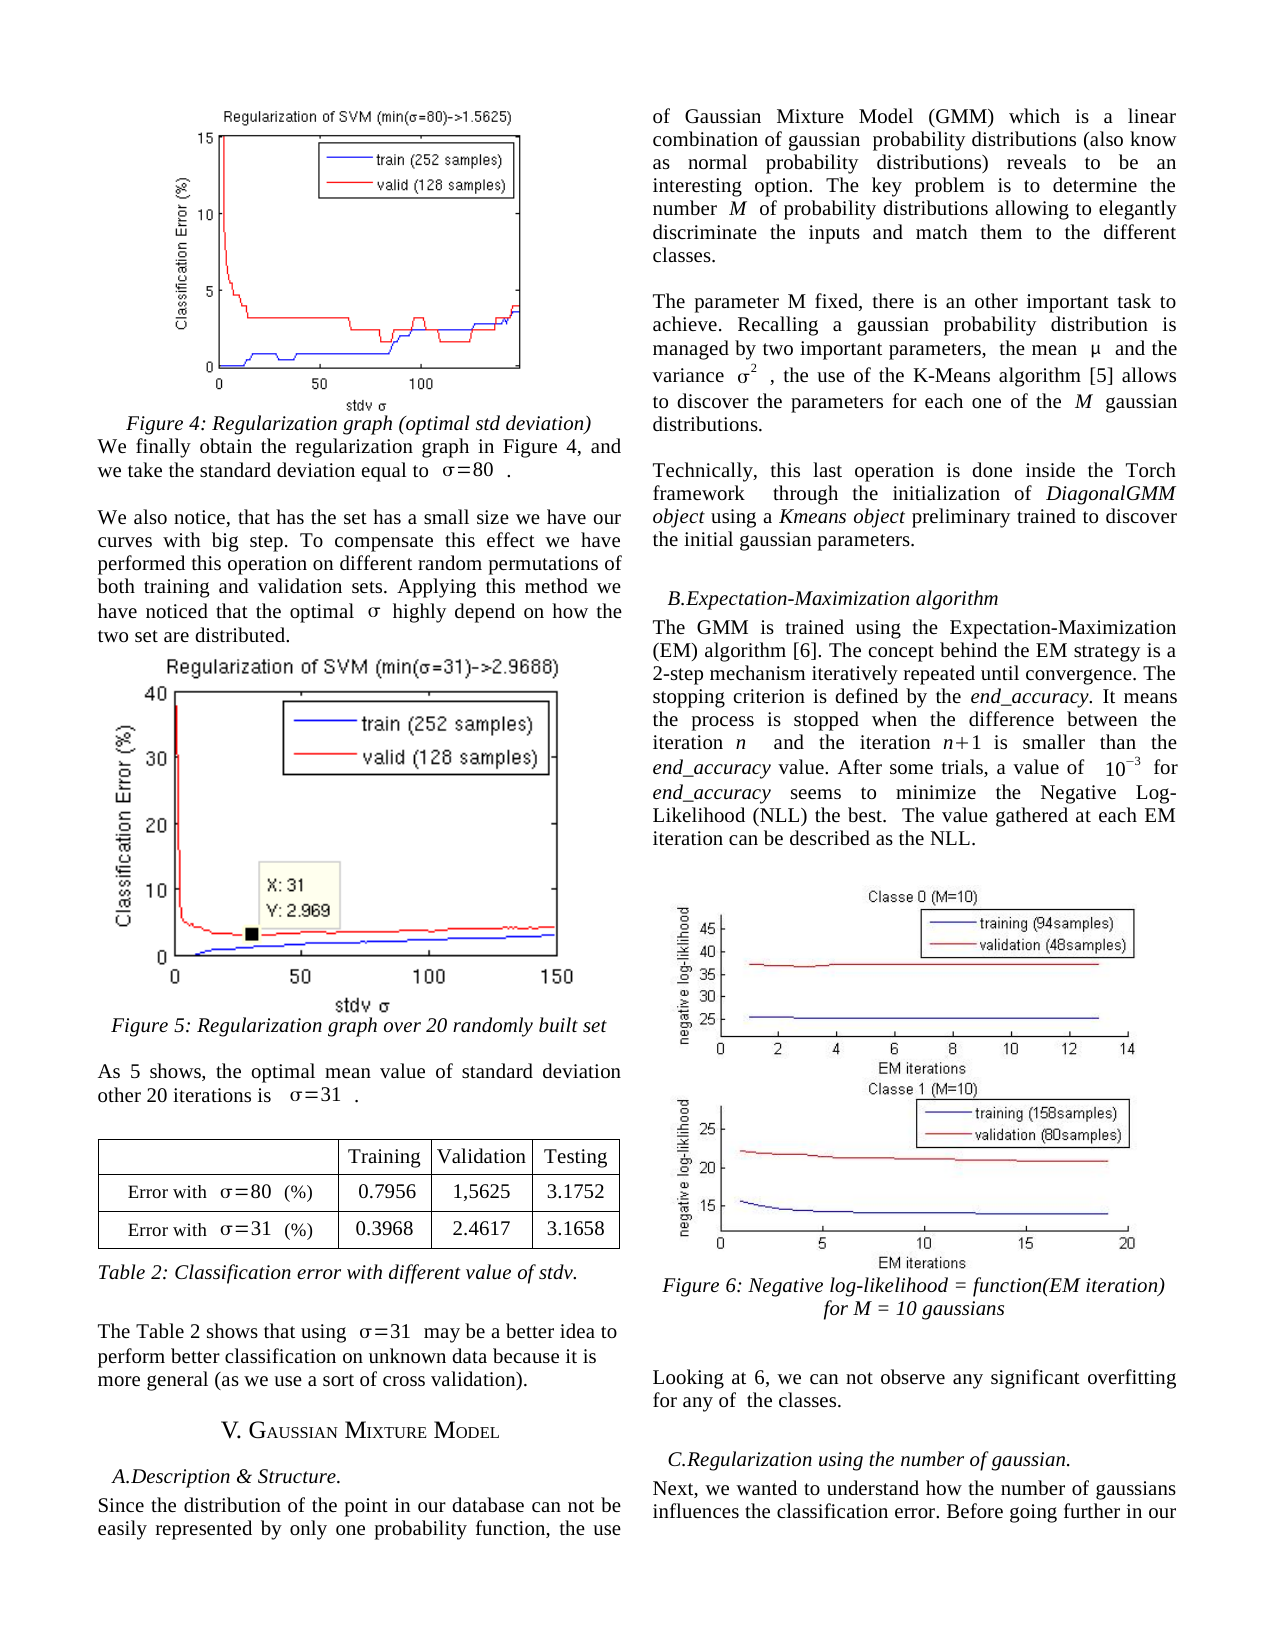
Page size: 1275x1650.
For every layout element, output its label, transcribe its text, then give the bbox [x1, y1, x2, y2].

table_header [99, 1140, 338, 1174]
text Technically, this last operation is done inside the Torch framework through the initialization of DiagonalGMM object using a Kmeans object preliminary trained to discover the initial gaussian parameters. [652, 459, 1177, 551]
text Next, we wanted to understand how the number of gaussians influences the classification error. Before going further in our [652, 1477, 1177, 1523]
table_cell Error with(%) [99, 1212, 338, 1248]
text Figure 5: Regularization graph over 20 randomly built set [100, 663, 620, 1037]
text We finally obtain the regularization graph in Figure 4, and we take the standard deviation equal to. [97, 252, 622, 483]
text Since the distribution of the point in our database can not be easily represented by only one probability function, the use [97, 1494, 622, 1540]
table_header Testing [533, 1140, 619, 1174]
subtitle Description & Structure. [112, 1464, 622, 1488]
table_cell 3.1752 [533, 1175, 619, 1211]
table_cell Error with(%) [99, 1175, 338, 1211]
table_cell 1,5625 [432, 1175, 532, 1211]
text Looking at Figure 6, we can not observe any significant overfitting for any of the classes. [652, 1366, 1177, 1412]
picture [100, 650, 605, 1014]
text Table 2: Classification error with different value of stdv. [97, 1261, 622, 1284]
picture [164, 105, 556, 412]
text As Figure 5 shows, the optimal mean value of standard deviation other 20 iterations is . [97, 1060, 622, 1108]
text The Table 2 shows that usingmay be a better idea to perform better classification on unknown data because it is more general (as we use a sort of cross validation). [97, 1319, 622, 1391]
text We also notice, that has the set has a small size we have our curves with big step. To compensate this effect we have performed this operation on different random permutations of both training and validation sets. Applying this method we have noticed that the optimalhighly depend on how the two set are distributed. [97, 506, 622, 647]
text Figure 6: Negative log-likelihood = function(EM iteration) for M = 10 gaussians [652, 1274, 1177, 1320]
table_header Training [339, 1140, 431, 1174]
table_cell 0.7956 [339, 1175, 431, 1211]
table_cell 2.4617 [432, 1212, 532, 1248]
table_cell 0.3968 [339, 1212, 431, 1248]
subtitle Regularization using the number of gaussian. [667, 1447, 1177, 1471]
table_header Validation [432, 1140, 532, 1174]
text Figure 4: Regularization graph (optimal std deviation) [101, 117, 619, 434]
picture [652, 885, 1178, 1274]
text The parameter M fixed, there is an other important task to achieve. Recalling a gaussian probability distribution is managed by two important parameters, the meanand the variance, the use of the K-Means algorithm [5] allows to discover the parameters for each one of thegaussian distributions. [652, 290, 1177, 436]
subtitle Gaussian Mixture Model [97, 1416, 622, 1444]
text of Gaussian Mixture Model (GMM) which is a linear combination of gaussian probability distributions (also know as normal probability distributions) reveals to be an interesting option. The key problem is to determine the numberof probability distributions allowing to elegantly discriminate the inputs and match them to the different classes. [652, 105, 1177, 267]
text The GMM is trained using the Expectation-Maximization (EM) algorithm [6]. The concept behind the EM strategy is a 2-step mechanism iteratively repeated until convergence. The stopping criterion is defined by the end_accuracy. It means the process is stopped when the difference between the iteration and the iterationis smaller than the end_accuracy value. After some trials, a value of for end_accuracy seems to minimize the Negative Log-Likelihood (NLL) the best. The value gathered at each EM iteration can be described as the NLL. [652, 616, 1177, 850]
subtitle Expectation-Maximization algorithm [667, 587, 1177, 609]
table_cell 3.1658 [533, 1212, 619, 1248]
